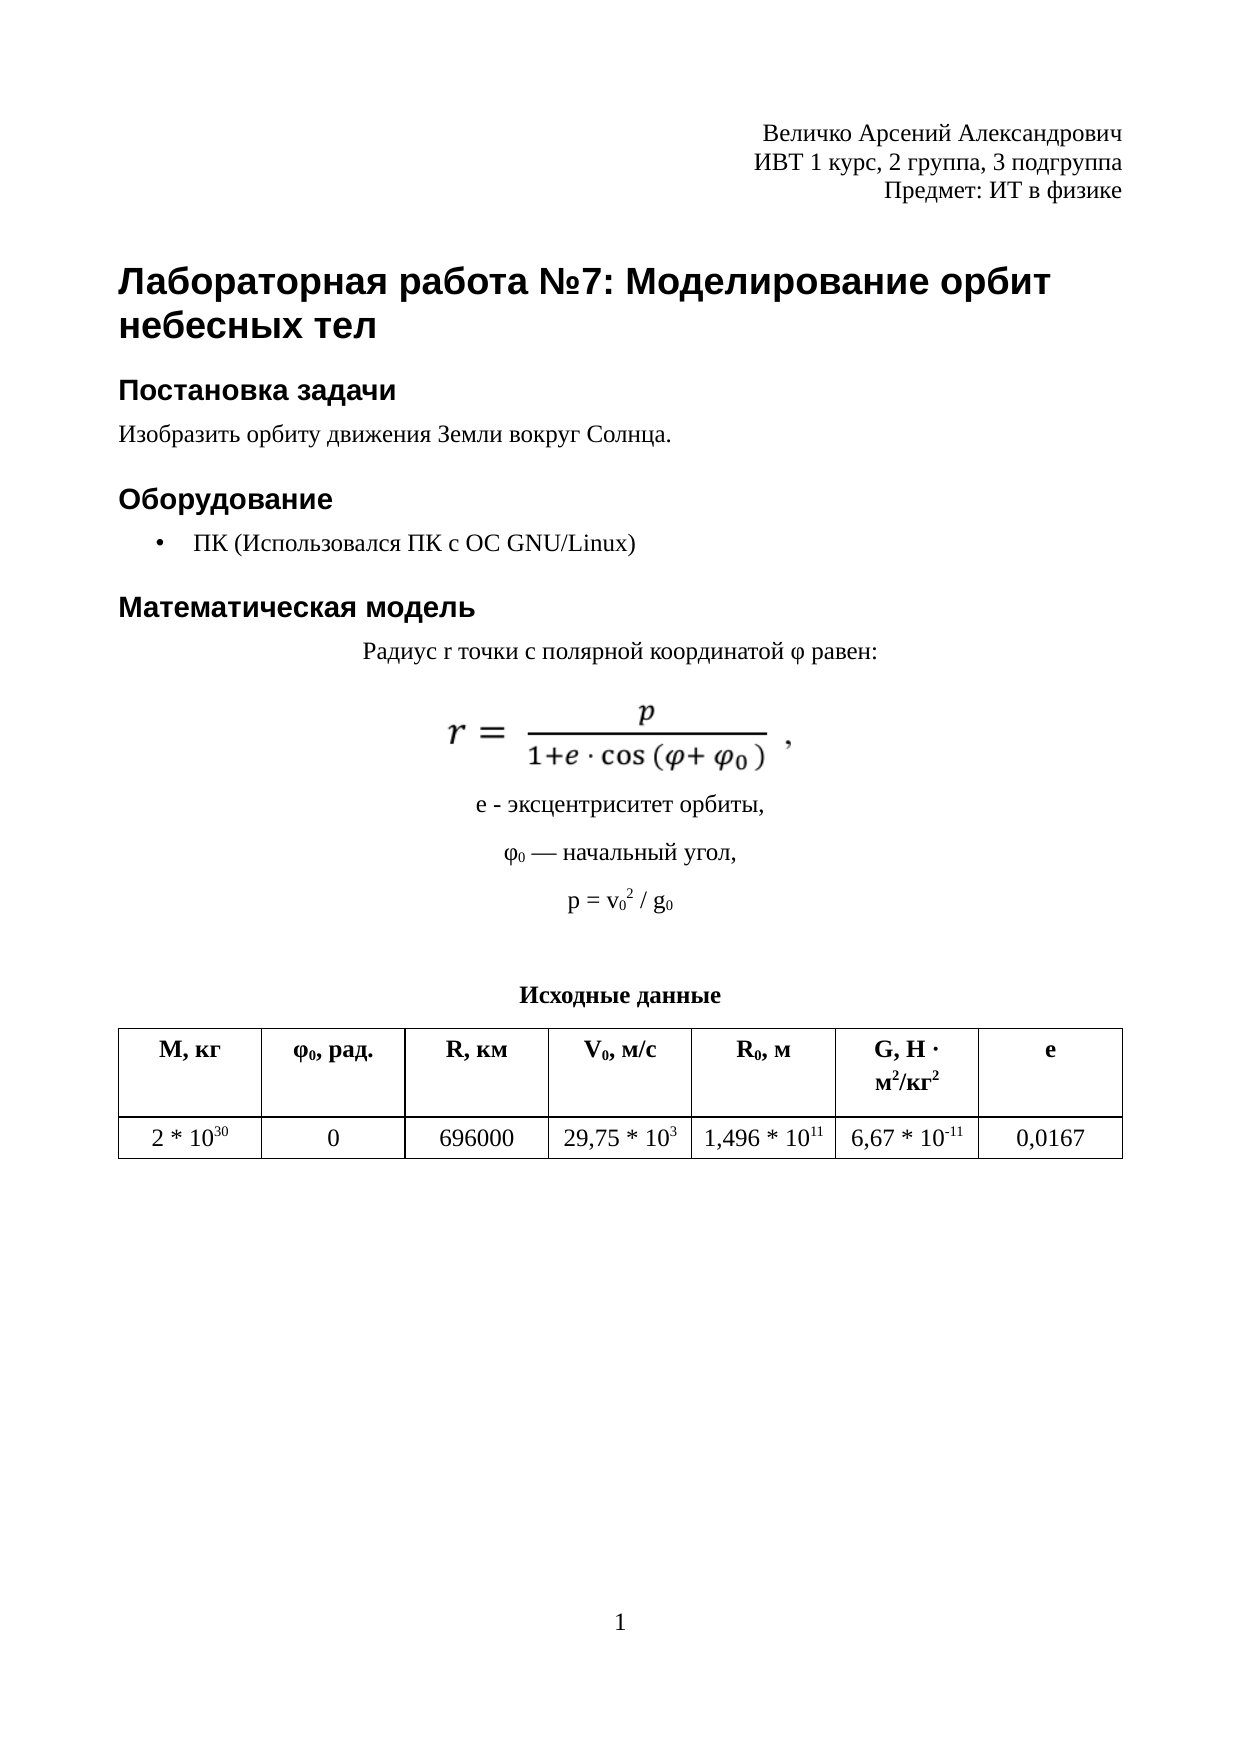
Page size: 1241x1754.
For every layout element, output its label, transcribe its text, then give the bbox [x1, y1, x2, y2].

subtitle Математическая модель [118, 590, 1122, 624]
text φ0 — начальный угол, [118, 837, 1122, 866]
text Изобразить орбиту движения Земли вокруг Солнца. [118, 419, 1122, 448]
table_cell 696000 [406, 1118, 548, 1158]
table_header G, Н · м2/кг2 [836, 1029, 978, 1116]
table_cell 29,75 * 103 [549, 1118, 691, 1158]
table_header e [979, 1029, 1122, 1116]
subtitle Оборудование [118, 482, 1122, 515]
table_cell 0,0167 [979, 1118, 1122, 1158]
table_header R, км [406, 1029, 548, 1116]
text Радиус r точки с полярной координатой φ равен: [118, 636, 1122, 665]
table_cell 6,67 * 10-11 [836, 1118, 978, 1158]
subtitle Постановка задачи [118, 373, 1122, 407]
table_cell 2 * 1030 [119, 1118, 261, 1158]
table_header V0, м/с [549, 1029, 691, 1116]
table_cell 1,496 * 1011 [692, 1118, 835, 1158]
table_header R0, м [692, 1029, 835, 1116]
picture [439, 683, 801, 786]
table_header φ0, рад. [262, 1029, 404, 1116]
table_cell 0 [262, 1118, 404, 1158]
table_header M, кг [119, 1029, 261, 1116]
text Исходные данные [118, 980, 1122, 1009]
subtitle Лабораторная работа №7: Моделирование орбит небесных тел [118, 259, 1122, 346]
text e - эксцентриситет орбиты, [118, 684, 1122, 818]
text p = v02 / g0 [118, 885, 1122, 913]
list ПК (Использовался ПК с ОС GNU/Linux) [156, 528, 1122, 557]
